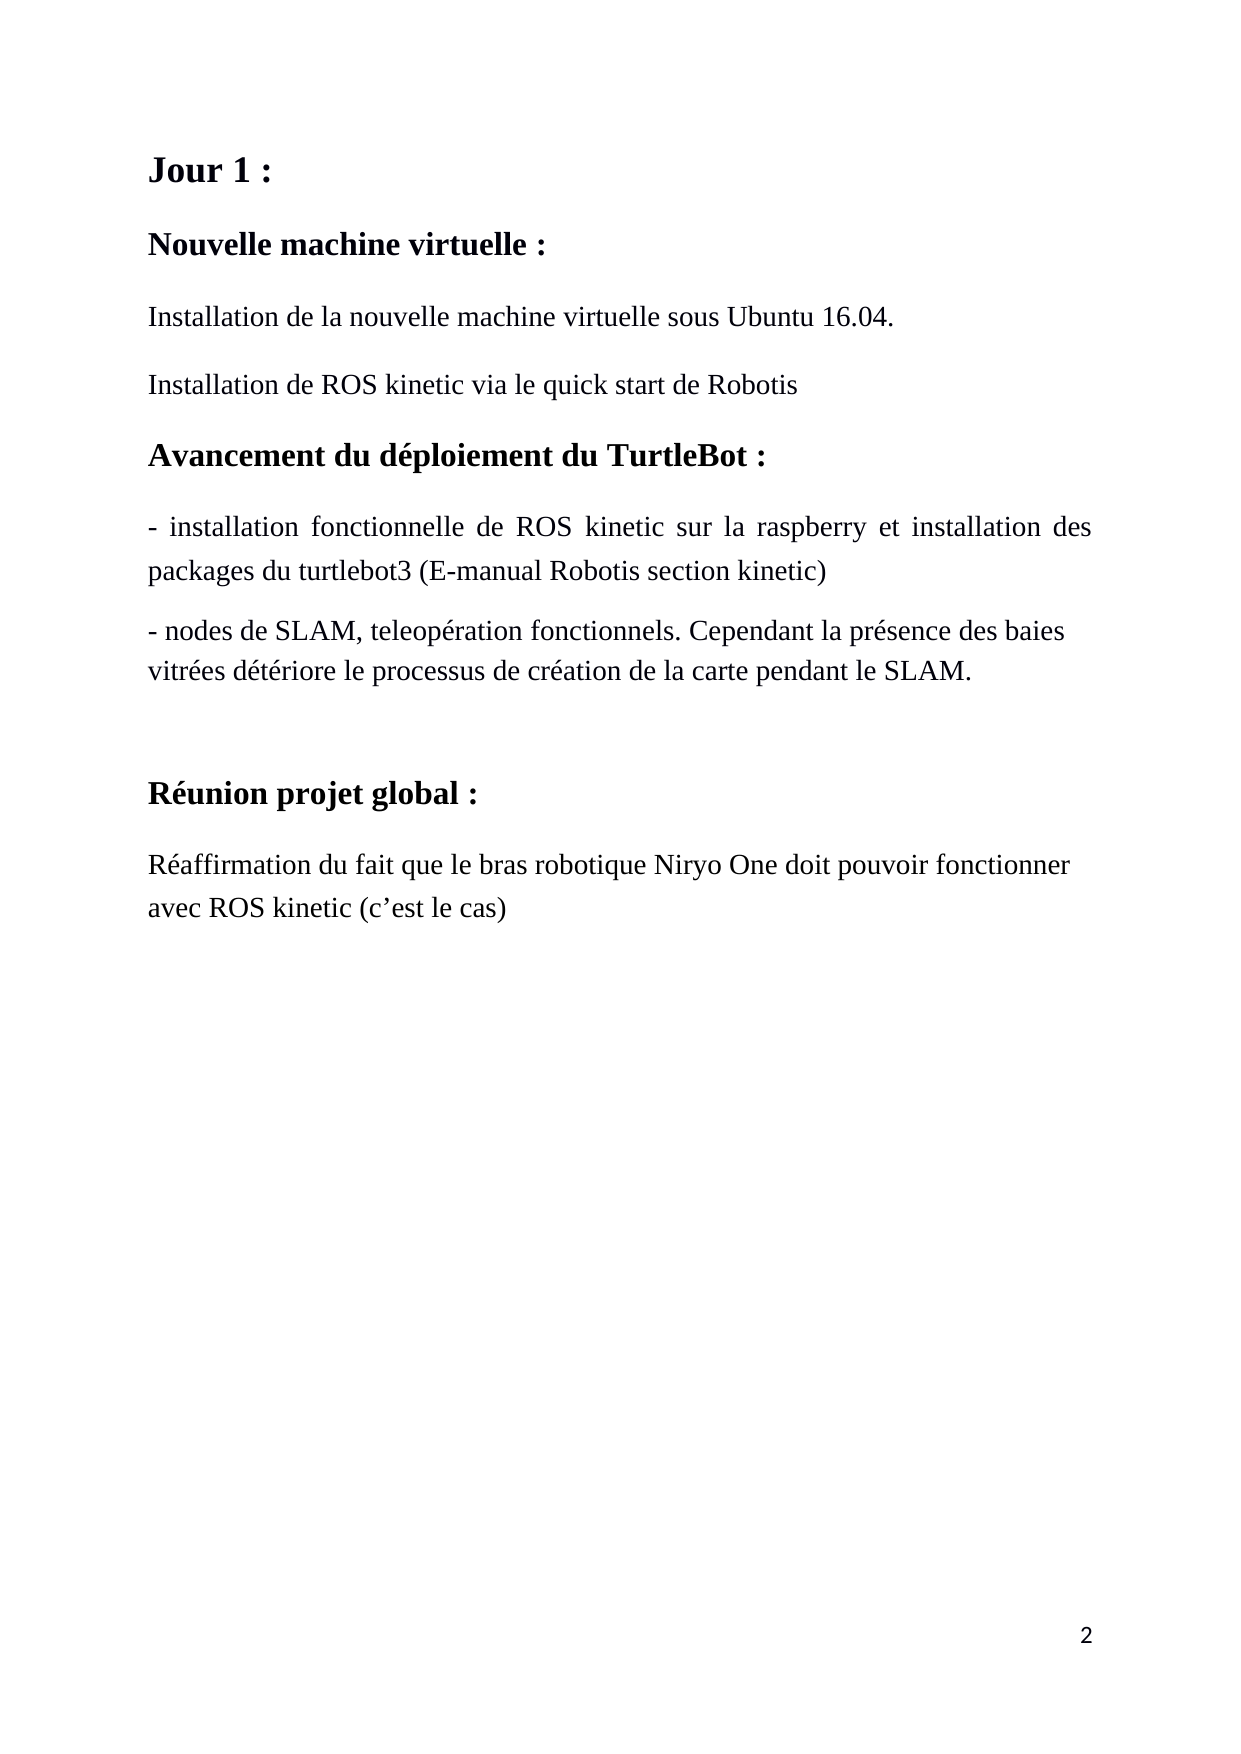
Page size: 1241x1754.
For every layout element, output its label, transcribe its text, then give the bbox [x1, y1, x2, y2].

text Installation de ROS kinetic via le quick start de Robotis [148, 367, 1092, 401]
text - nodes de SLAM, teleopération fonctionnels. Cependant la présence des baies vitrées détériore le processus de création de la carte pendant le SLAM. [148, 613, 1092, 686]
text Réaffirmation du fait que le bras robotique Niryo One doit pouvoir fonctionner avec ROS kinetic (c’est le cas) [148, 847, 1092, 924]
text Installation de la nouvelle machine virtuelle sous Ubuntu 16.04. [148, 299, 1092, 332]
text - installation fonctionnelle de ROS kinetic sur la raspberry et installation des packages du turtlebot3 (E-manual Robotis section kinetic) [148, 509, 1092, 586]
text Avancement du déploiement du TurtleBot : [148, 435, 1092, 473]
text Nouvelle machine virtuelle : [148, 224, 1092, 263]
text Jour 1 : [148, 148, 1092, 191]
text Réunion projet global : [148, 773, 1092, 811]
